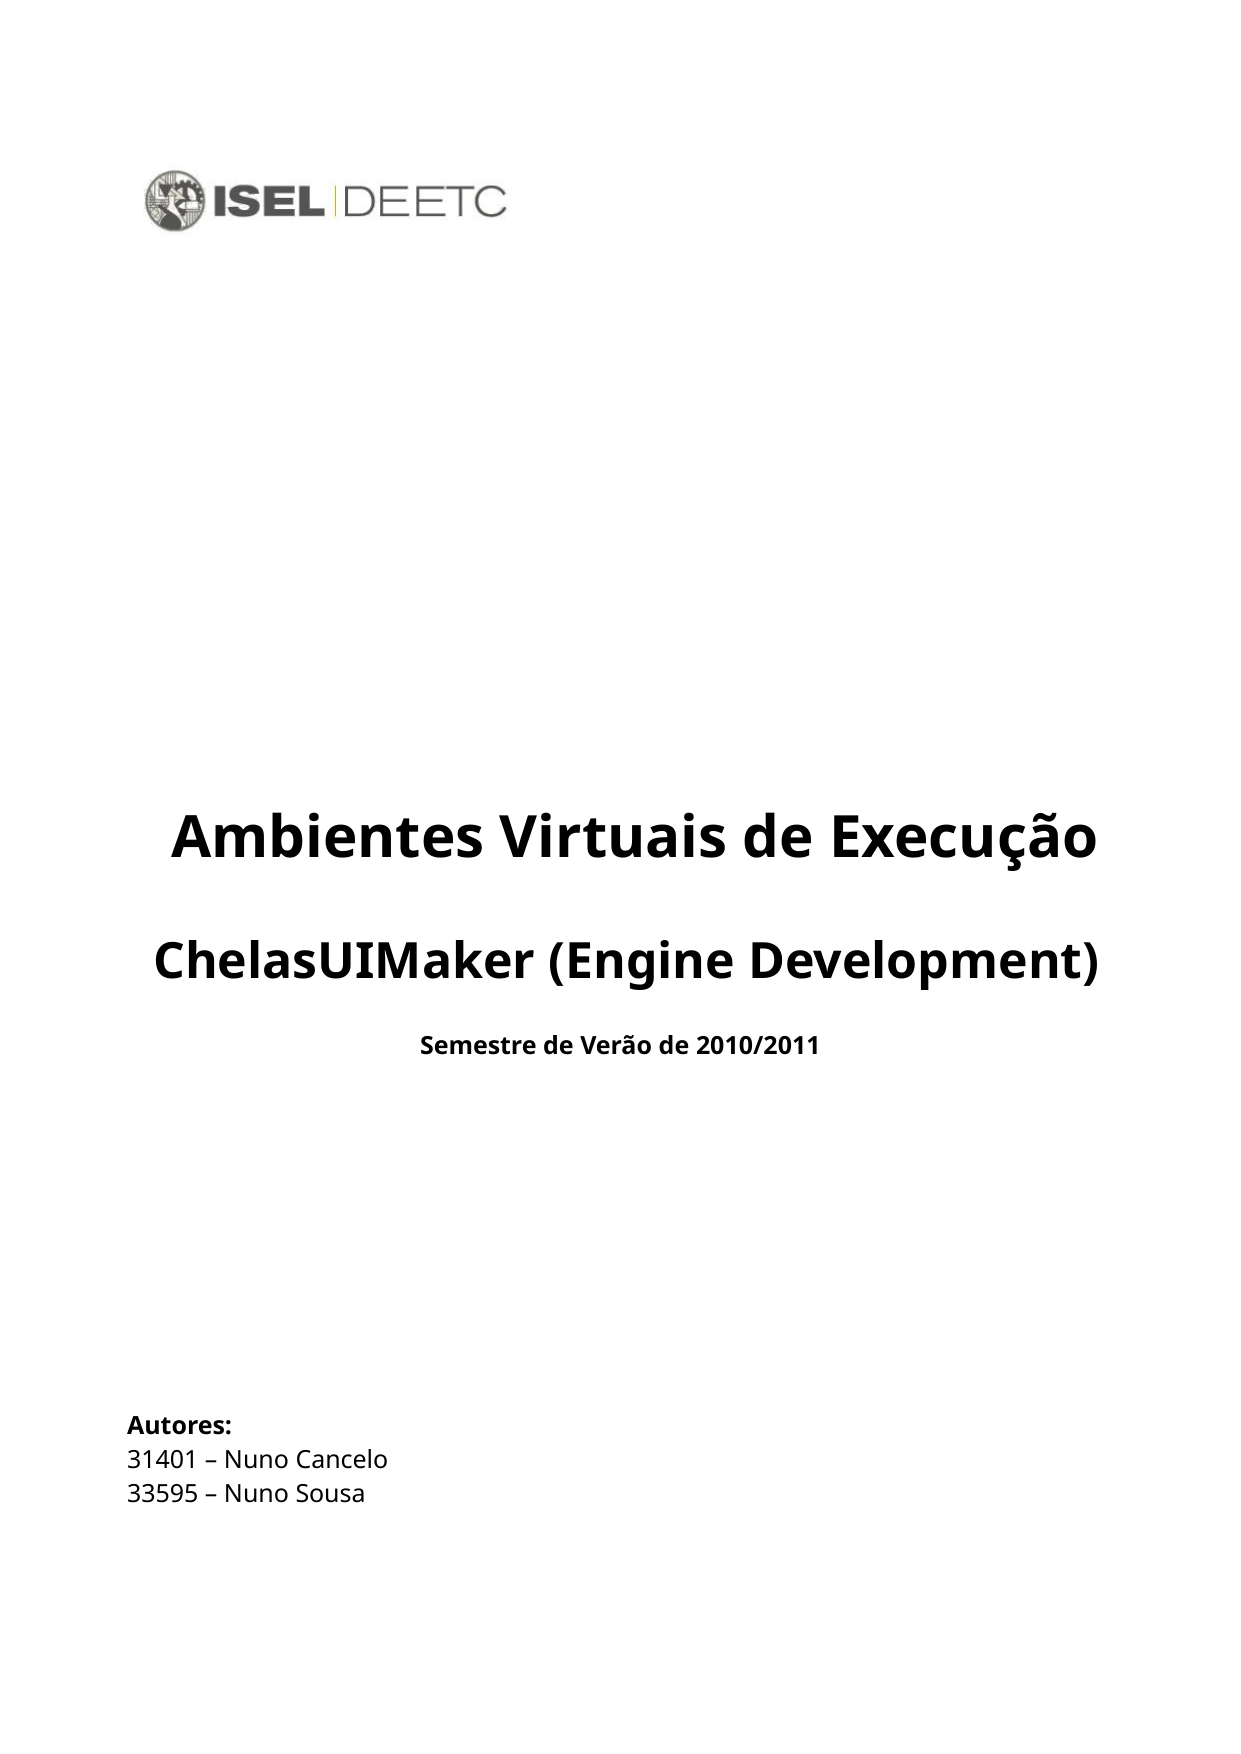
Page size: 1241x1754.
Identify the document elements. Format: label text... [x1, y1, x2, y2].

text ChelasUIMaker (Engine Development) [118, 925, 1122, 993]
text Semestre de Verão de 2010/2011 [118, 1028, 1122, 1062]
text Ambientes Virtuais de Execução [118, 795, 1122, 874]
picture [135, 155, 537, 257]
